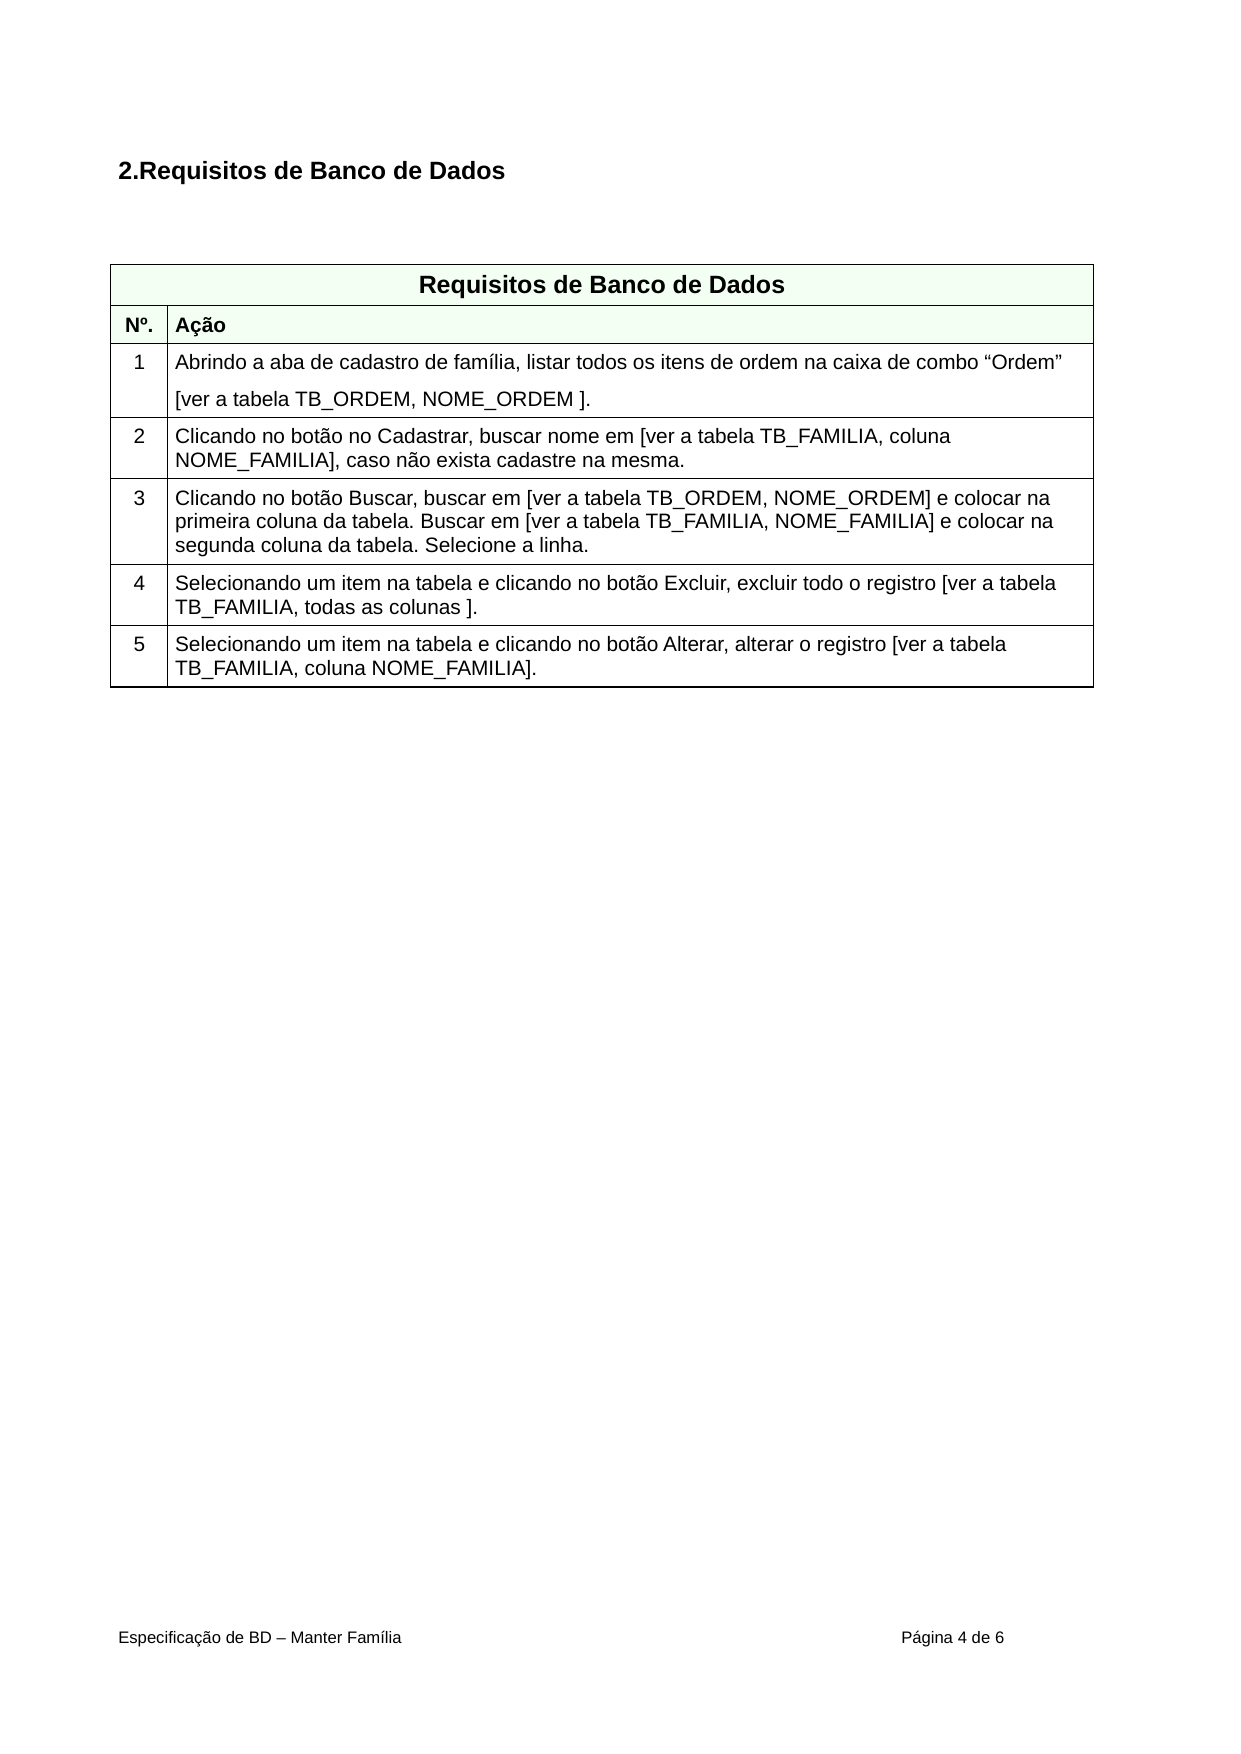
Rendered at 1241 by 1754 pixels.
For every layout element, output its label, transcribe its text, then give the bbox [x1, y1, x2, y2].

table_cell Selecionando um item na tabela e clicando no botão Excluir, excluir todo o registro [ver a tabela TB_FAMILIA, todas as colunas ]. [168, 565, 1093, 625]
table_cell Selecionando um item na tabela e clicando no botão Alterar, alterar o registro [ver a tabela TB_FAMILIA, coluna NOME_FAMILIA]. [168, 626, 1093, 686]
table_cell Clicando no botão Buscar, buscar em [ver a tabela TB_ORDEM, NOME_ORDEM] e colocar na primeira coluna da tabela. Buscar em [ver a tabela TB_FAMILIA, NOME_FAMILIA] e colocar na segunda coluna da tabela. Selecione a linha. [168, 479, 1093, 563]
table_cell 1 [111, 344, 167, 417]
table_cell 3 [111, 479, 167, 563]
table_cell Abrindo a aba de cadastro de família, listar todos os itens de ordem na caixa de combo “Ordem” [ver a tabela TB_ORDEM, NOME_ORDEM ]. [168, 344, 1093, 417]
table_cell 2 [111, 418, 167, 478]
table_cell Nº. [111, 306, 167, 343]
table_cell Clicando no botão no Cadastrar, buscar nome em [ver a tabela TB_FAMILIA, coluna NOME_FAMILIA], caso não exista cadastre na mesma. [168, 418, 1093, 478]
subtitle Requisitos de Banco de Dados [118, 156, 1122, 185]
table_cell Ação [168, 306, 1093, 343]
table_cell 4 [111, 565, 167, 625]
table_cell 5 [111, 626, 167, 686]
table_header Requisitos de Banco de Dados [111, 265, 1093, 305]
